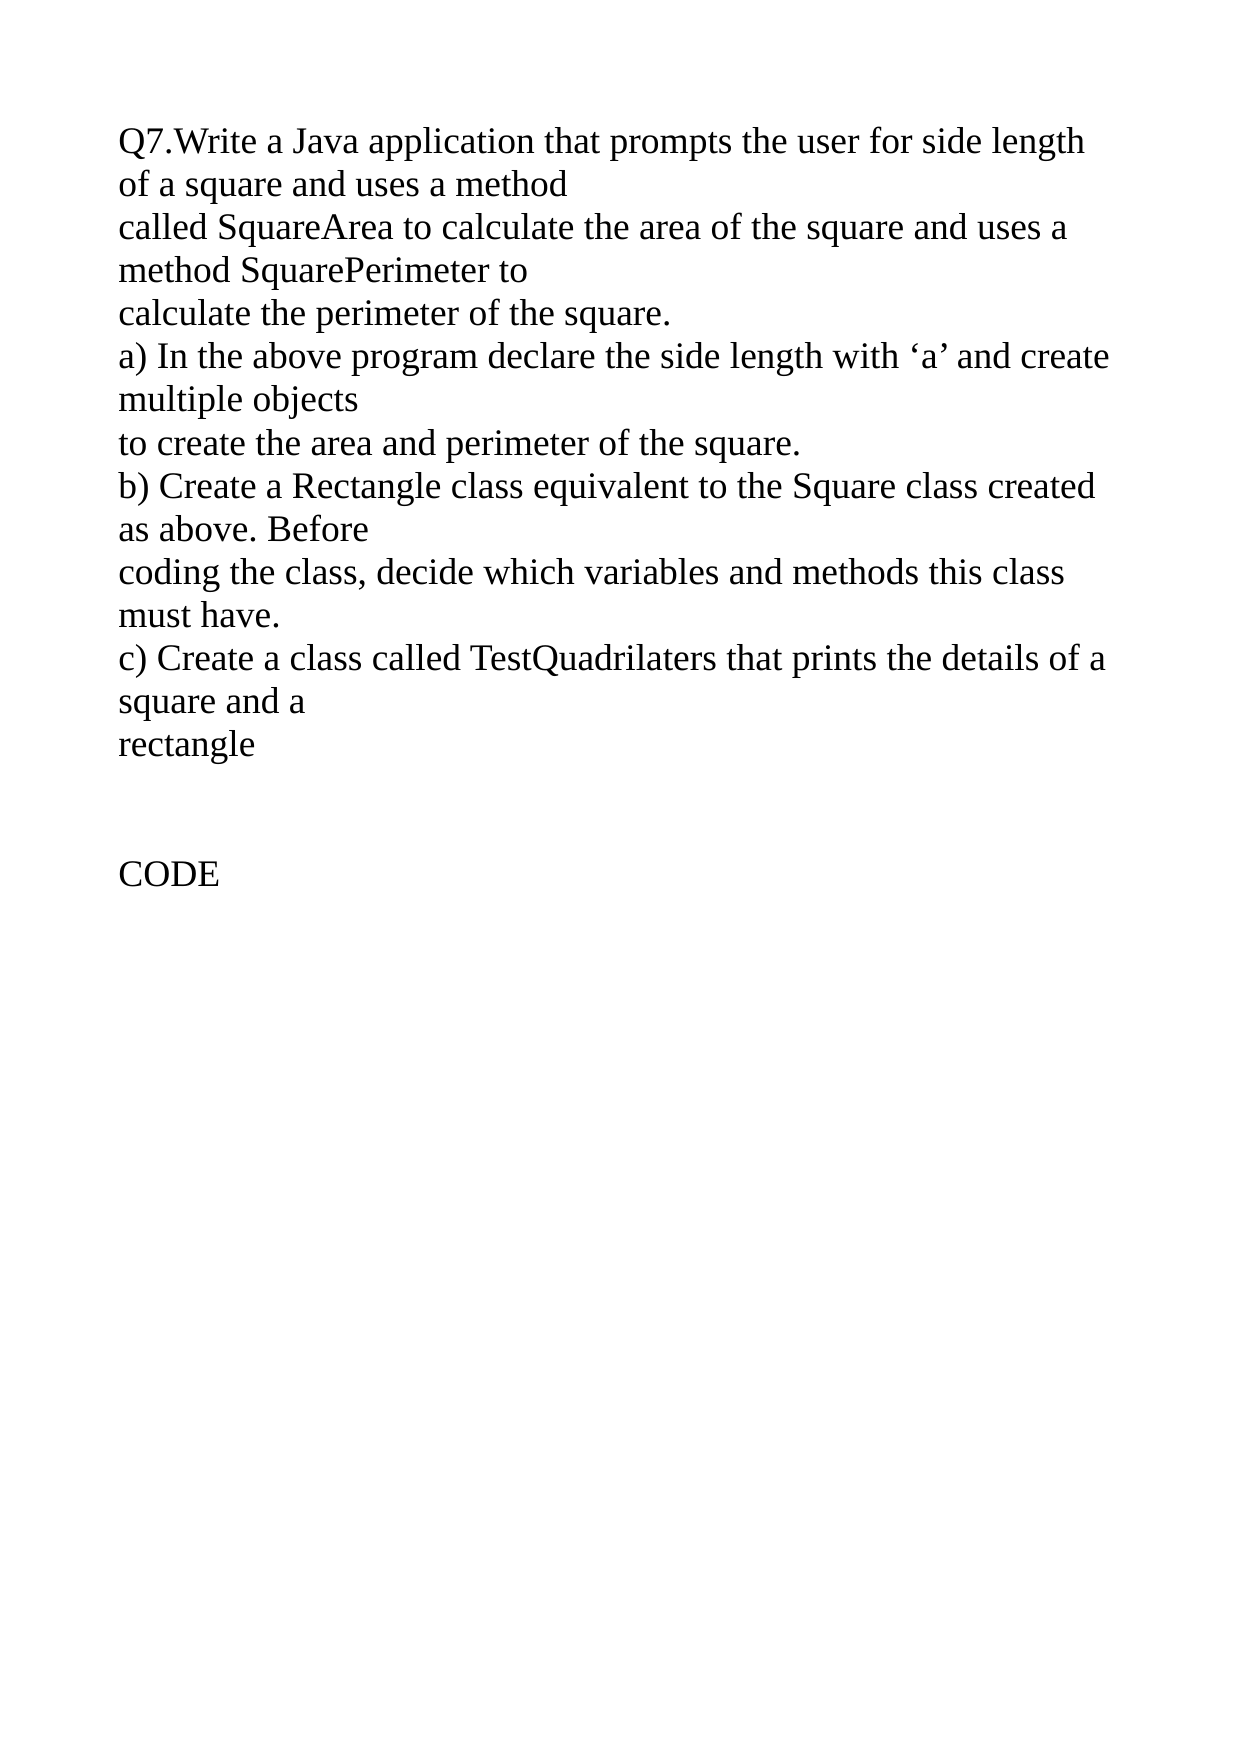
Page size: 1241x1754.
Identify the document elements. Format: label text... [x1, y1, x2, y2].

text CODE [118, 851, 1122, 894]
text to create the area and perimeter of the square. [118, 420, 1122, 463]
text a) In the above program declare the side length with ‘a’ and create multiple objects [118, 334, 1122, 420]
text b) Create a Rectangle class equivalent to the Square class created as above. Before [118, 463, 1122, 549]
text rectangle [118, 722, 1122, 765]
text Q7.Write a Java application that prompts the user for side length of a square and uses a method [118, 118, 1122, 204]
text c) Create a class called TestQuadrilaters that prints the details of a square and a [118, 636, 1122, 722]
text coding the class, decide which variables and methods this class must have. [118, 549, 1122, 636]
text called SquareArea to calculate the area of the square and uses a method SquarePerimeter to [118, 204, 1122, 291]
text calculate the perimeter of the square. [118, 291, 1122, 334]
